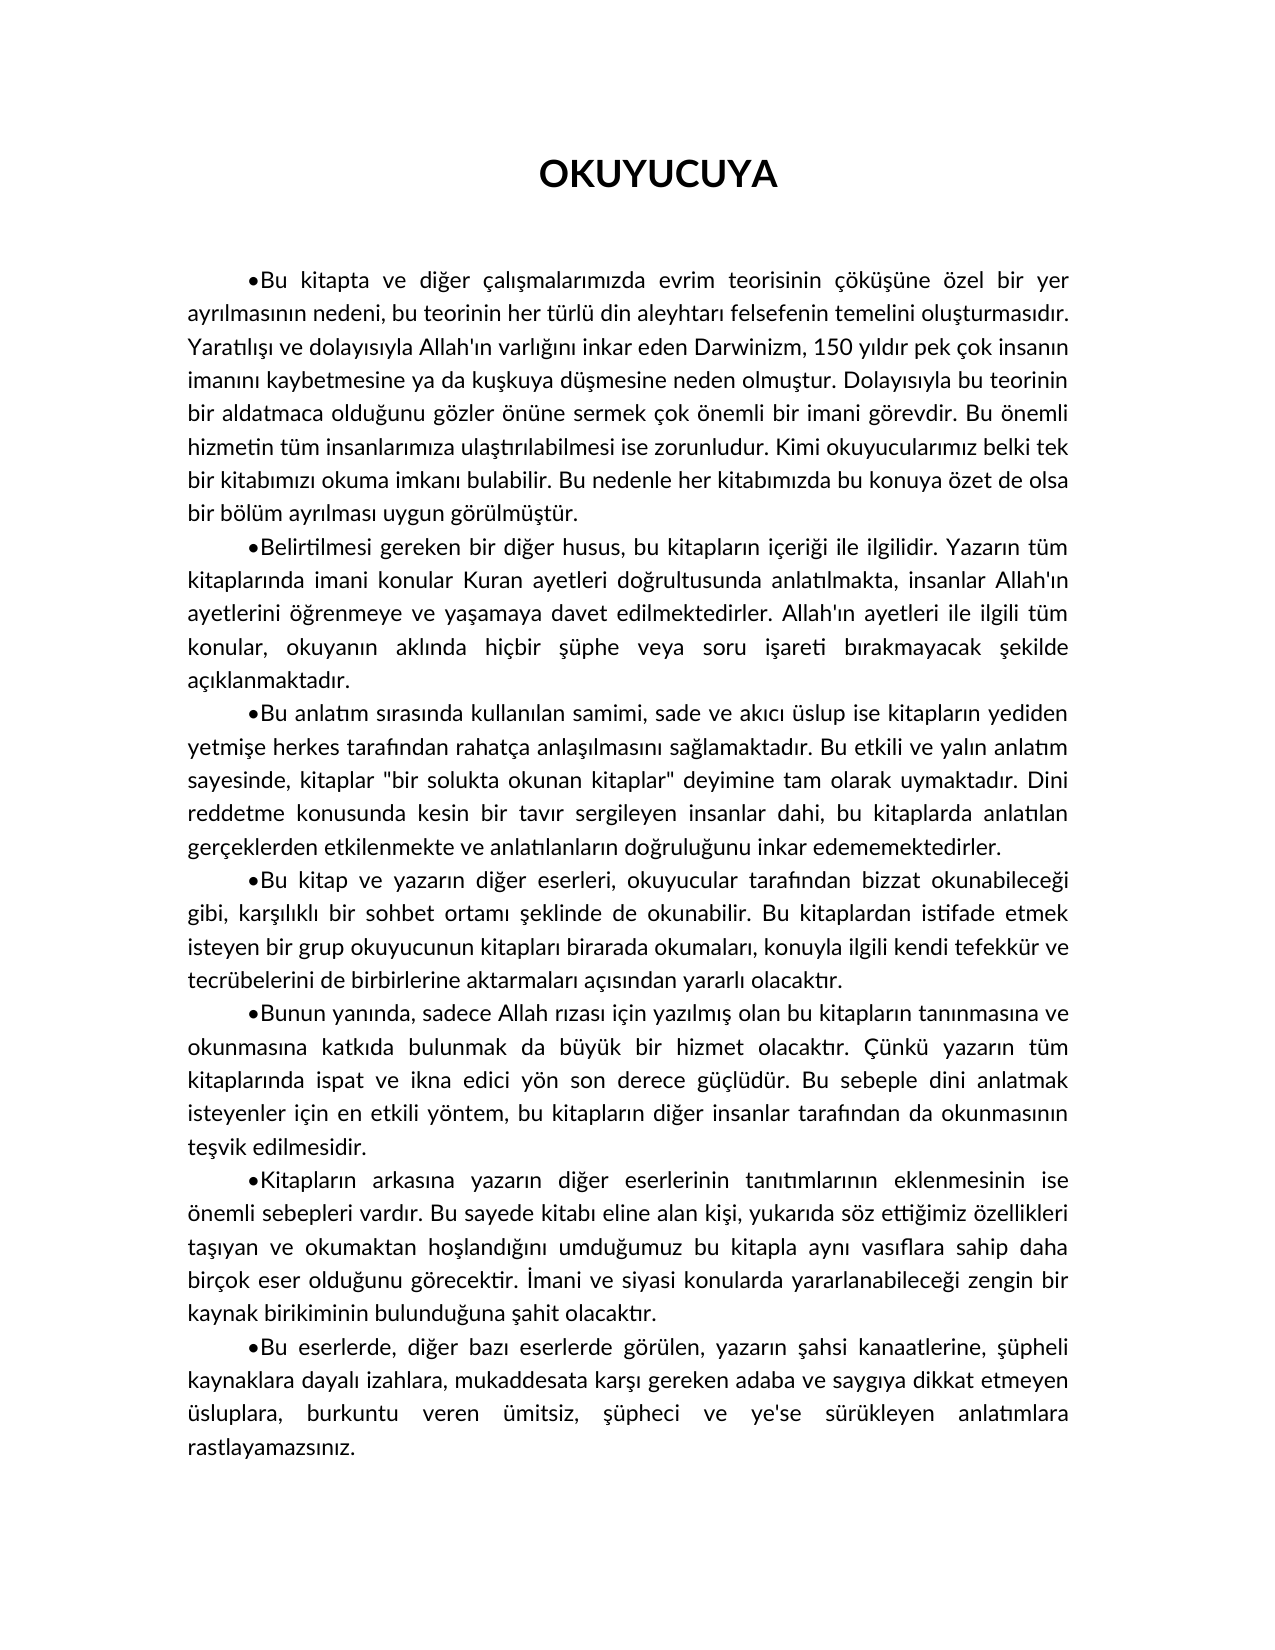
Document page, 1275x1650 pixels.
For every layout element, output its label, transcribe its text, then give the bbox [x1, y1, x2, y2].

text •Bu anlatım sırasında kullanılan samimi, sade ve akıcı üslup ise kitapların yediden yetmişe herkes tarafından rahatça anlaşılmasını sağlamaktadır. Bu etkili ve yalın anlatım sayesinde, kitaplar "bir solukta okunan kitaplar" deyimine tam olarak uymaktadır. Dini reddetme konusunda kesin bir tavır sergileyen insanlar dahi, bu kitaplarda anlatılan gerçeklerden etkilenmekte ve anlatılanların doğruluğunu inkar edememektedirler. [187, 695, 1070, 862]
text OKUYUCUYA [187, 150, 1070, 195]
text •Bu kitapta ve diğer çalışmalarımızda evrim teorisinin çöküşüne özel bir yer ayrılmasının nedeni, bu teorinin her türlü din aleyhtarı felsefenin temelini oluşturmasıdır. Yaratılışı ve dolayısıyla Allah'ın varlığını inkar eden Darwinizm, 150 yıldır pek çok insanın imanını kaybetmesine ya da kuşkuya düşmesine neden olmuştur. Dolayısıyla bu teorinin bir aldatmaca olduğunu gözler önüne sermek çok önemli bir imani görevdir. Bu önemli hizmetin tüm insanlarımıza ulaştırılabilmesi ise zorunludur. Kimi okuyucularımız belki tek bir kitabımızı okuma imkanı bulabilir. Bu nedenle her kitabımızda bu konuya özet de olsa bir bölüm ayrılması uygun görülmüştür. [187, 262, 1070, 528]
text •Kitapların arkasına yazarın diğer eserlerinin tanıtımlarının eklenmesinin ise önemli sebepleri vardır. Bu sayede kitabı eline alan kişi, yukarıda söz ettiğimiz özellikleri taşıyan ve okumaktan hoşlandığını umduğumuz bu kitapla aynı vasıflara sahip daha birçok eser olduğunu görecektir. İmani ve siyasi konularda yararlanabileceği zengin bir kaynak birikiminin bulunduğuna şahit olacaktır. [187, 1162, 1070, 1328]
text •Bunun yanında, sadece Allah rızası için yazılmış olan bu kitapların tanınmasına ve okunmasına katkıda bulunmak da büyük bir hizmet olacaktır. Çünkü yazarın tüm kitaplarında ispat ve ikna edici yön son derece güçlüdür. Bu sebeple dini anlatmak isteyenler için en etkili yöntem, bu kitapların diğer insanlar tarafından da okunmasının teşvik edilmesidir. [187, 995, 1070, 1162]
text •Bu eserlerde, diğer bazı eserlerde görülen, yazarın şahsi kanaatlerine, şüpheli kaynaklara dayalı izahlara, mukaddesata karşı gereken adaba ve saygıya dikkat etmeyen üsluplara, burkuntu veren ümitsiz, şüpheci ve ye'se sürükleyen anlatımlara rastlayamazsınız. [187, 1328, 1070, 1462]
text •Belirtilmesi gereken bir diğer husus, bu kitapların içeriği ile ilgilidir. Yazarın tüm kitaplarında imani konular Kuran ayetleri doğrultusunda anlatılmakta, insanlar Allah'ın ayetlerini öğrenmeye ve yaşamaya davet edilmektedirler. Allah'ın ayetleri ile ilgili tüm konular, okuyanın aklında hiçbir şüphe veya soru işareti bırakmayacak şekilde açıklanmaktadır. [187, 528, 1070, 695]
text •Bu kitap ve yazarın diğer eserleri, okuyucular tarafından bizzat okunabileceği gibi, karşılıklı bir sohbet ortamı şeklinde de okunabilir. Bu kitaplardan istifade etmek isteyen bir grup okuyucunun kitapları birarada okumaları, konuyla ilgili kendi tefekkür ve tecrübelerini de birbirlerine aktarmaları açısından yararlı olacaktır. [187, 862, 1070, 995]
